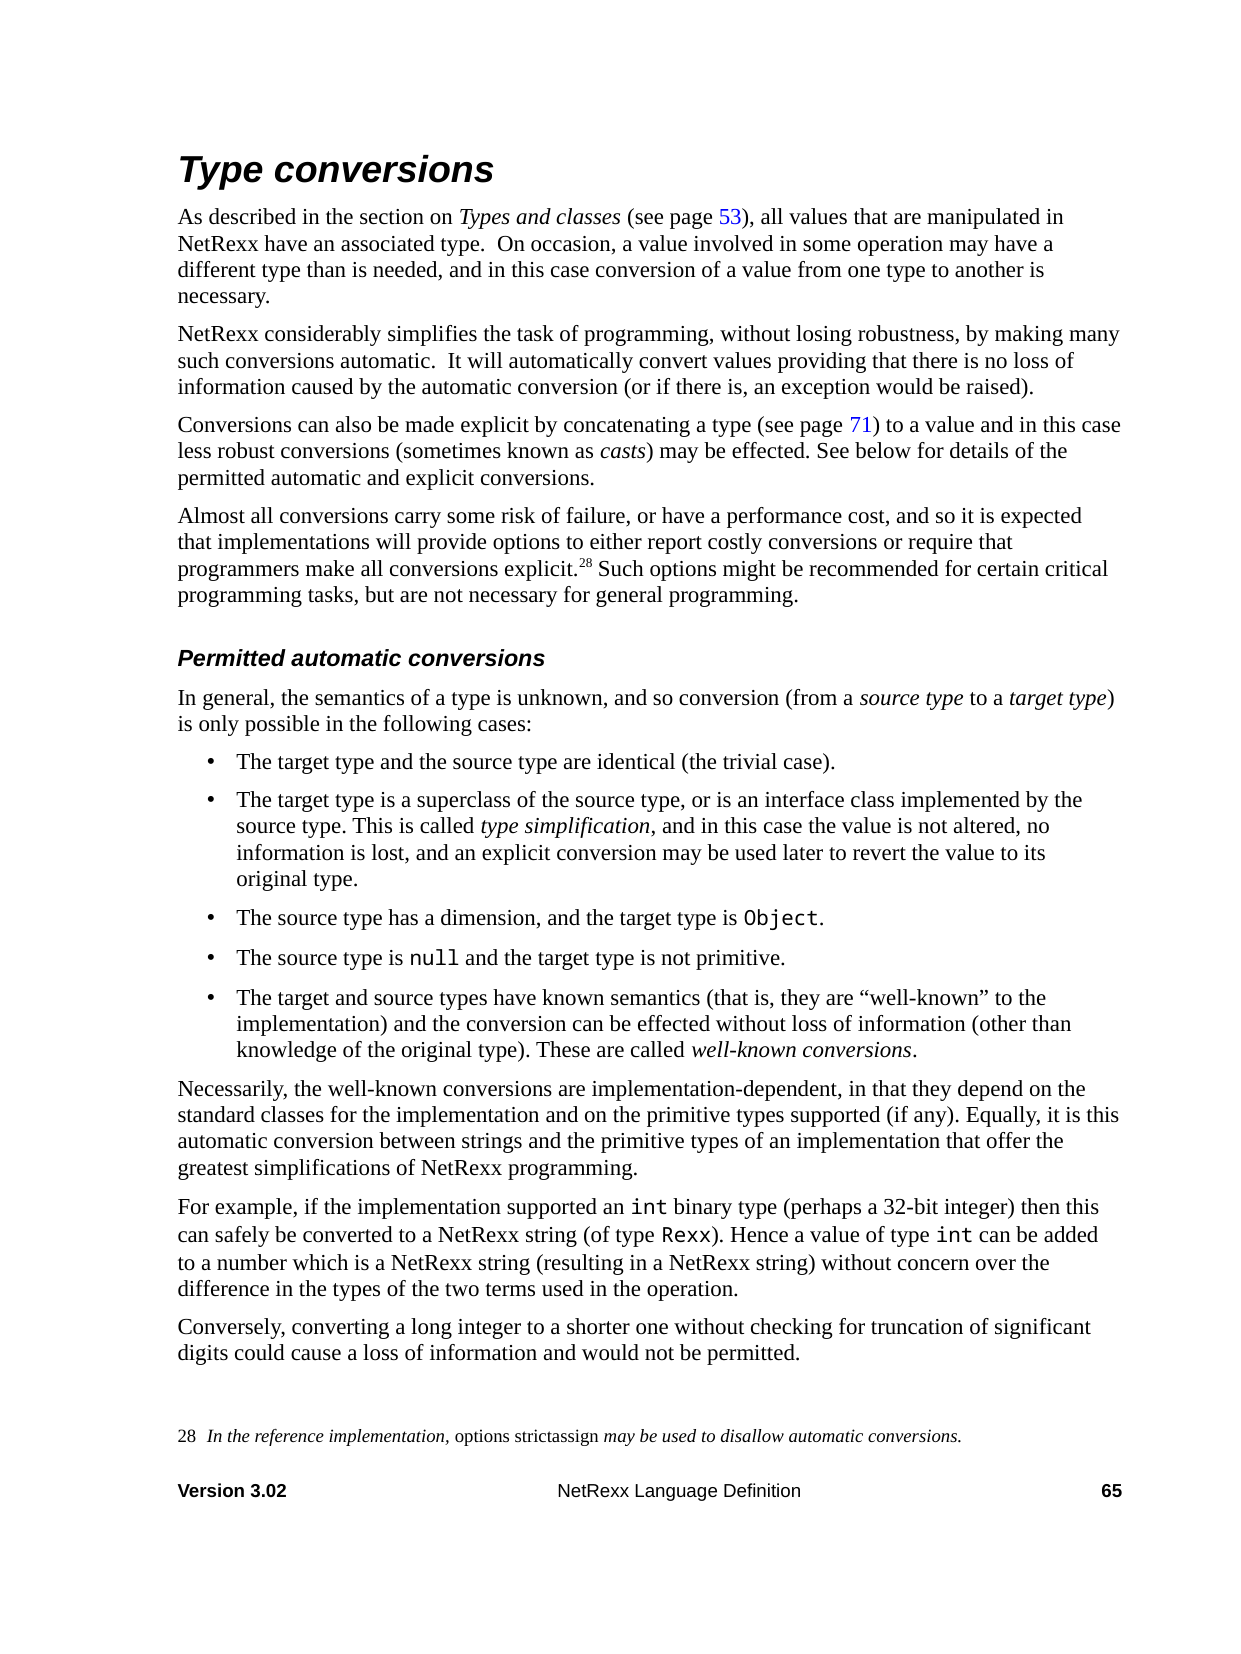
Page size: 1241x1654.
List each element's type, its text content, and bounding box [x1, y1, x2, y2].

list The source type has a dimension, and the target type is Object. [207, 903, 1122, 932]
subtitle Permitted automatic conversions [177, 644, 1122, 671]
text Almost all conversions carry some risk of failure, or have a performance cost, and so it is expected that implementations will provide options to either report costly conversions or require that programmers make all conversions explicit. Such options might be recommended for certain critical programming tasks, but are not necessary for general programming. [177, 502, 1122, 607]
list The target and source types have known semantics (that is, they are “well-known” to the implementation) and the conversion can be effected without loss of information (other than knowledge of the original type). These are called well-known conversions. [207, 984, 1122, 1063]
list The target type is a superclass of the source type, or is an interface class implemented by the source type. This is called type simplification, and in this case the value is not altered, no information is lost, and an explicit conversion may be used later to revert the value to its original type. [207, 786, 1122, 892]
text NetRexx considerably simplifies the task of programming, without losing robustness, by making many such conversions automatic. It will automatically convert values providing that there is no loss of information caused by the automatic conversion (or if there is, an exception would be raised). [177, 320, 1122, 399]
text In the reference implementation, options strictassign may be used to disallow automatic conversions. [177, 1425, 1122, 1447]
list The source type is null and the target type is not primitive. [207, 943, 1122, 972]
text Conversions can also be made explicit by concatenating a type (see page 68) to a value and in this case less robust conversions (sometimes known as casts) may be effected. See below for details of the permitted automatic and explicit conversions. [177, 411, 1122, 490]
text In general, the semantics of a type is unknown, and so conversion (from a source type to a target type) is only possible in the following cases: [177, 683, 1122, 736]
list The target type and the source type are identical (the trivial case). [207, 748, 1122, 774]
text Conversely, converting a long integer to a shorter one without checking for truncation of significant digits could cause a loss of information and would not be permitted. [177, 1313, 1122, 1366]
subtitle Type conversions [177, 148, 1122, 191]
text Necessarily, the well-known conversions are implementation-dependent, in that they depend on the standard classes for the implementation and on the primitive types supported (if any). Equally, it is this automatic conversion between strings and the primitive types of an implementation that offer the greatest simplifications of NetRexx programming. [177, 1074, 1122, 1180]
text For example, if the implementation supported an int binary type (perhaps a 32-bit integer) then this can safely be converted to a NetRexx string (of type Rexx). Hence a value of type int can be added to a number which is a NetRexx string (resulting in a NetRexx string) without concern over the difference in the types of the two terms used in the operation. [177, 1192, 1122, 1301]
text As described in the section on Types and classes (see page 50), all values that are manipulated in NetRexx have an associated type. On occasion, a value involved in some operation may have a different type than is needed, and in this case conversion of a value from one type to another is necessary. [177, 203, 1122, 309]
